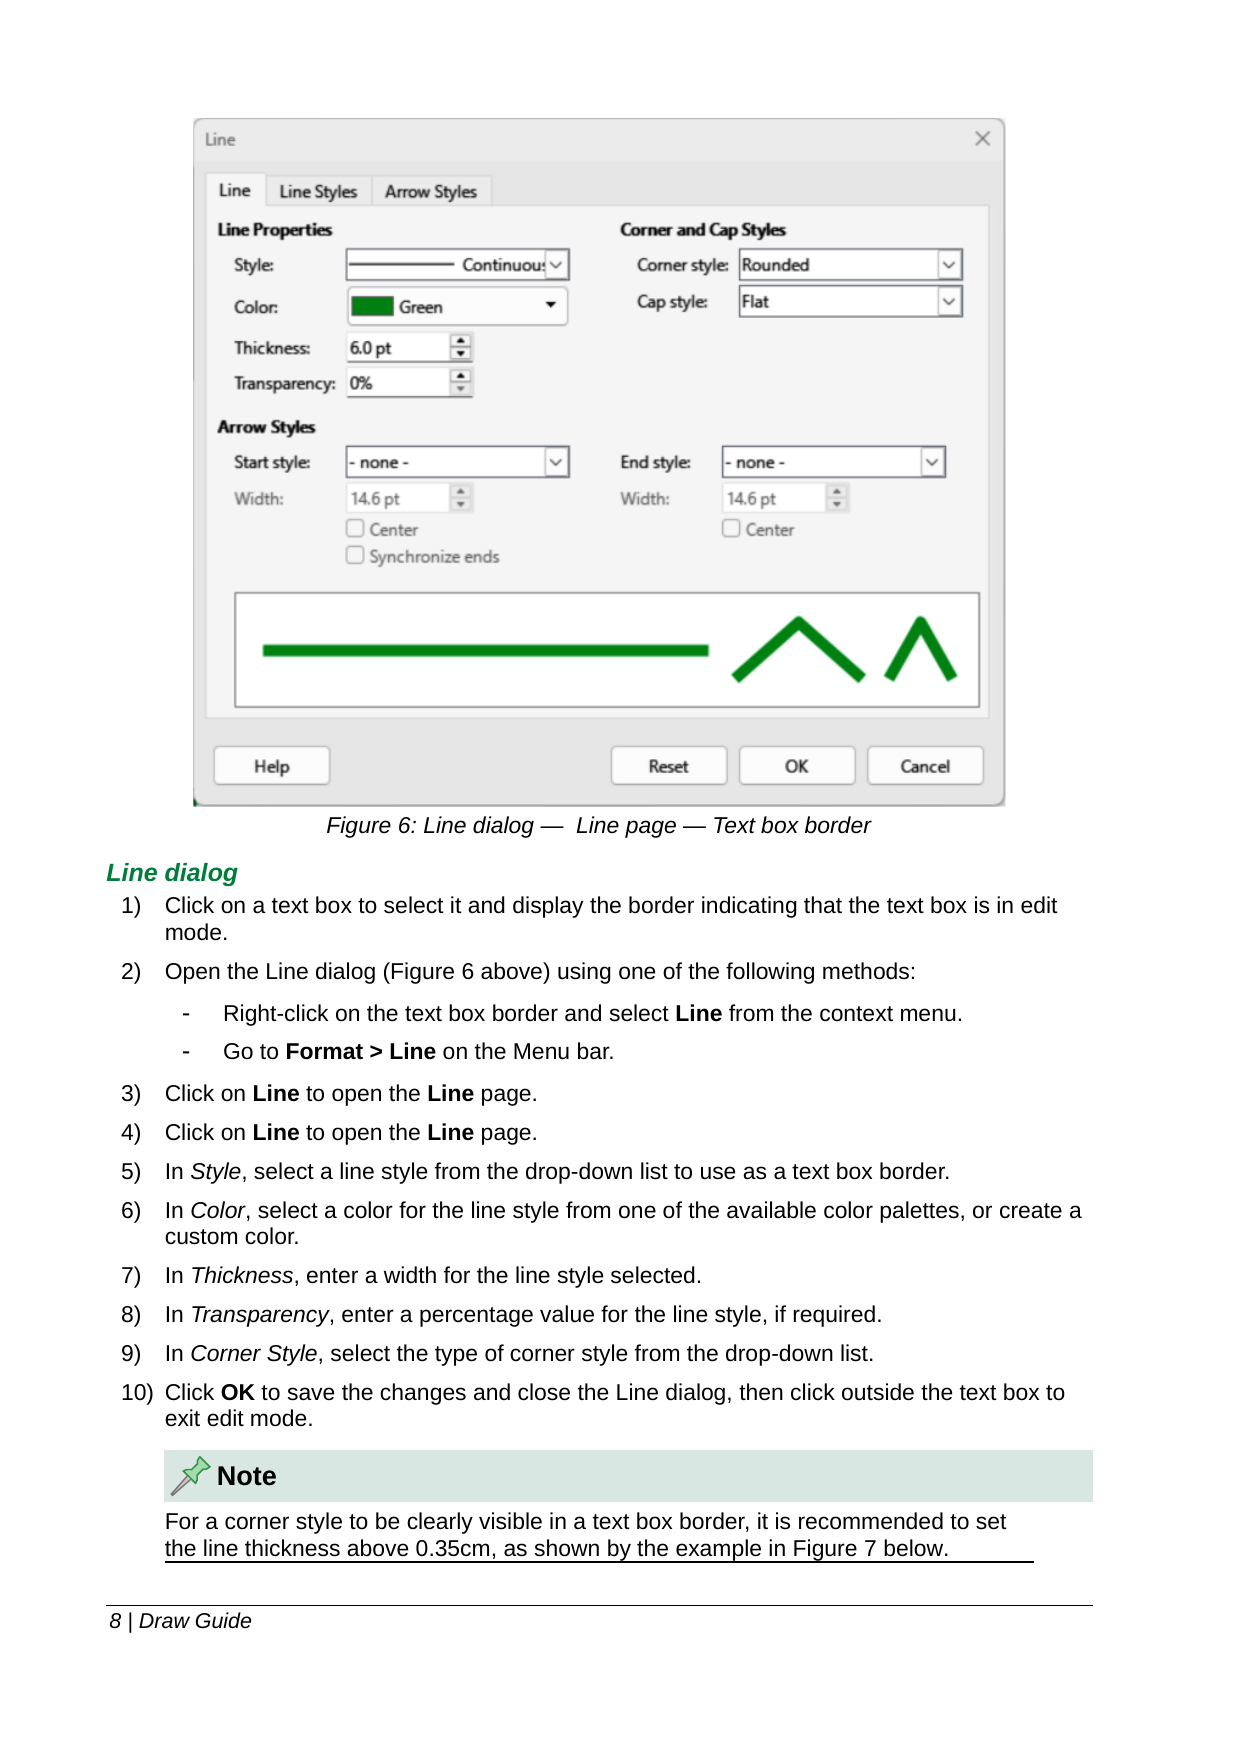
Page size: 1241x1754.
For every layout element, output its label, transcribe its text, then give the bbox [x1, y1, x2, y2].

text Figure 6: Line dialog — Line page — Text box border [193, 812, 1006, 839]
text For a corner style to be clearly visible in a text box border, it is recommended to set the line thickness above 0.35cm, as shown by the example in Figure 7 below. [164, 1508, 1034, 1563]
picture [193, 118, 1006, 807]
list Click on a text box to select it and display the border indicating that the text box is in edit mode. [121, 892, 1093, 945]
subtitle Note [164, 1450, 1093, 1502]
list In Thickness, enter a width for the line style selected. [121, 1262, 1093, 1288]
subtitle Line dialog [106, 857, 1093, 886]
list Click on Line to open the Line page. [121, 1119, 1093, 1145]
list Open the Line dialog (Figure 6 above) using one of the following methods: [121, 958, 1093, 984]
list In Style, select a line style from the drop-down list to use as a text box border. [121, 1158, 1093, 1184]
list Go to Format > Line on the Menu bar. [179, 1035, 1093, 1068]
list In Corner Style, select the type of corner style from the drop‑down list. [121, 1339, 1093, 1366]
list Click on Line to open the Line page. [121, 1080, 1093, 1106]
list Right-click on the text box border and select Line from the context menu. [179, 997, 1093, 1026]
list Click OK to save the changes and close the Line dialog, then click outside the text box to exit edit mode. [121, 1378, 1093, 1431]
list In Transparency, enter a percentage value for the line style, if required. [121, 1301, 1093, 1327]
list In Color, select a color for the line style from one of the available color palettes, or create a custom color. [121, 1197, 1093, 1249]
